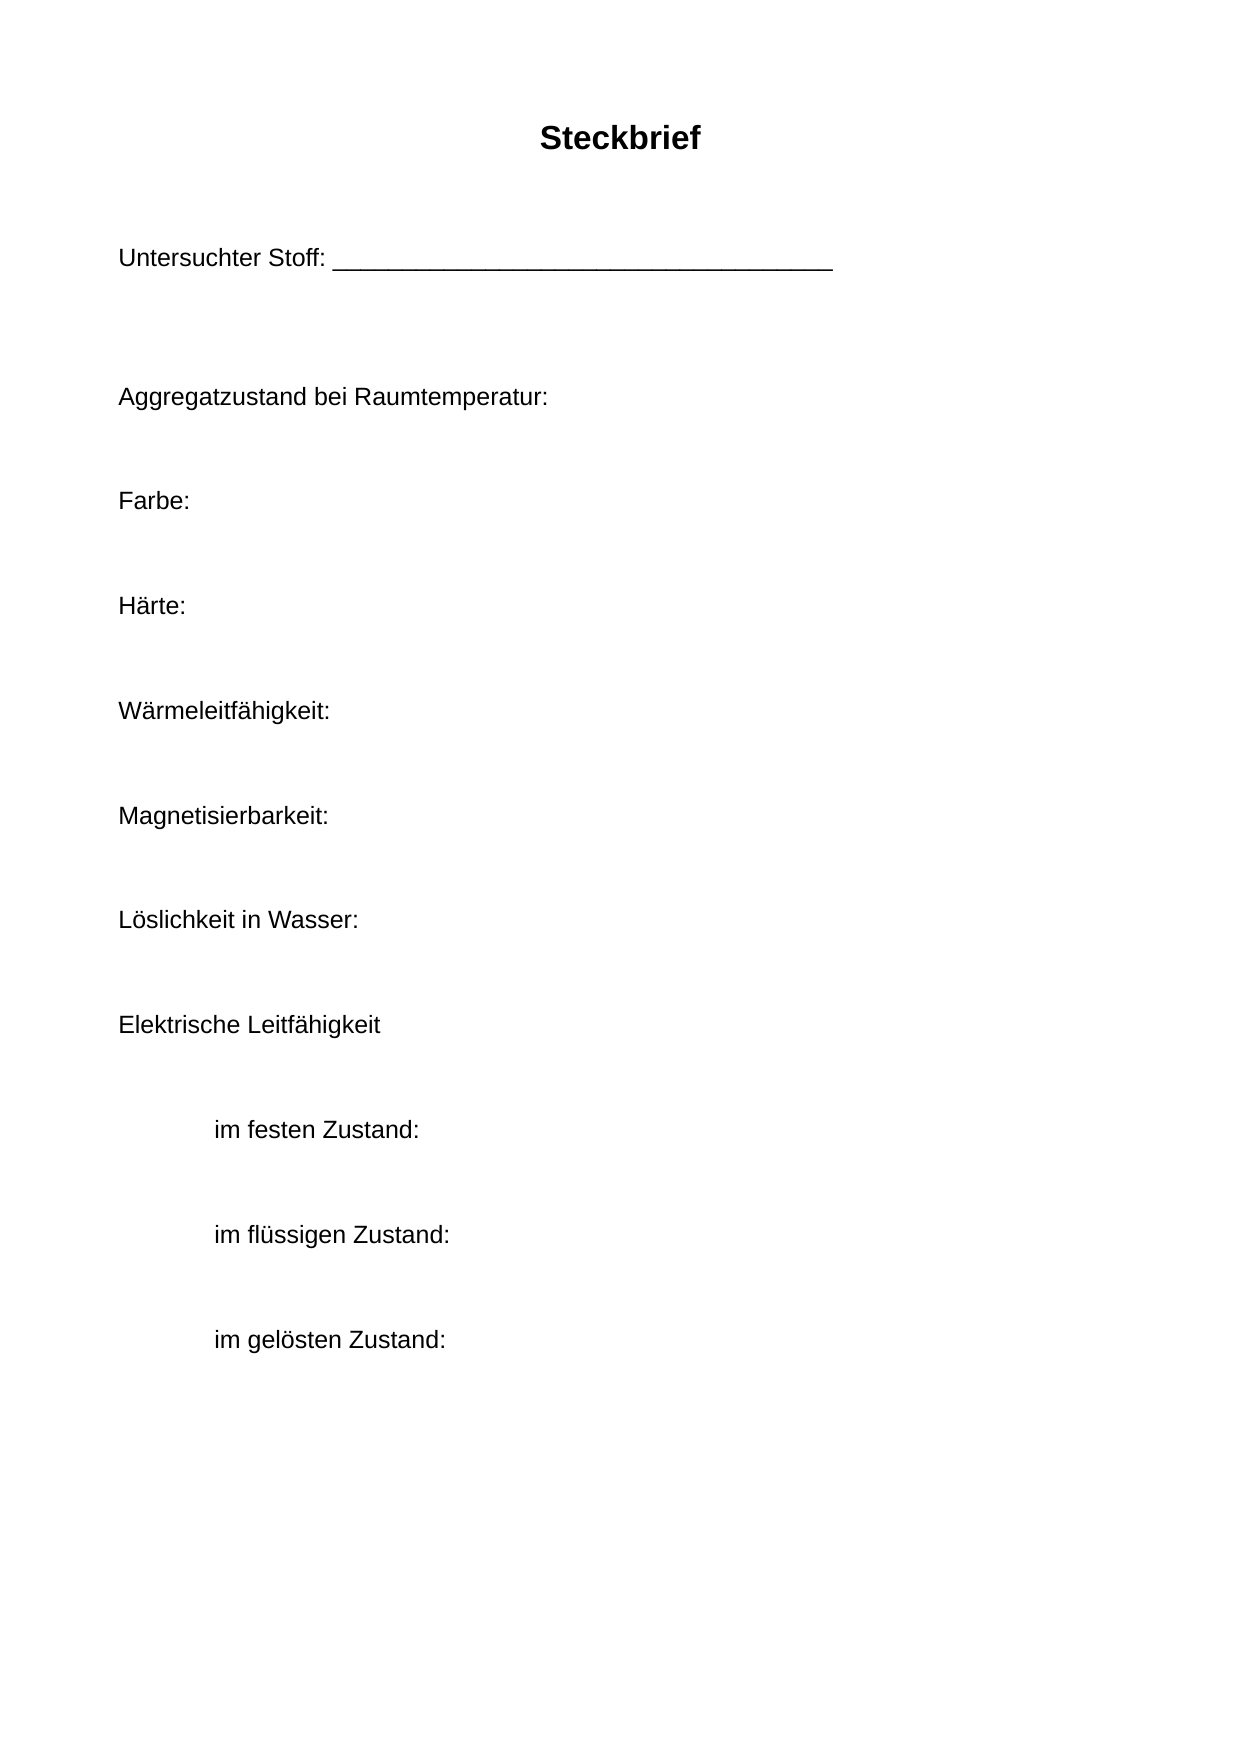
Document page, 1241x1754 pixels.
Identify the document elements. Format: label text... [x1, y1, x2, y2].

text Magnetisierbarkeit: [118, 801, 1122, 829]
text Steckbrief [118, 118, 1122, 157]
text im flüssigen Zustand: [214, 1220, 1122, 1248]
text im gelösten Zustand: [214, 1324, 1122, 1353]
text Untersuchter Stoff: ____________________________________ [118, 243, 1122, 272]
text im festen Zustand: [214, 1115, 1122, 1144]
text Löslichkeit in Wasser: [118, 905, 1122, 934]
text Elektrische Leitfähigkeit [118, 1010, 1122, 1039]
text Farbe: [118, 486, 1122, 515]
text Härte: [118, 591, 1122, 620]
text Wärmeleitfähigkeit: [118, 696, 1122, 724]
text Aggregatzustand bei Raumtemperatur: [118, 381, 1122, 410]
